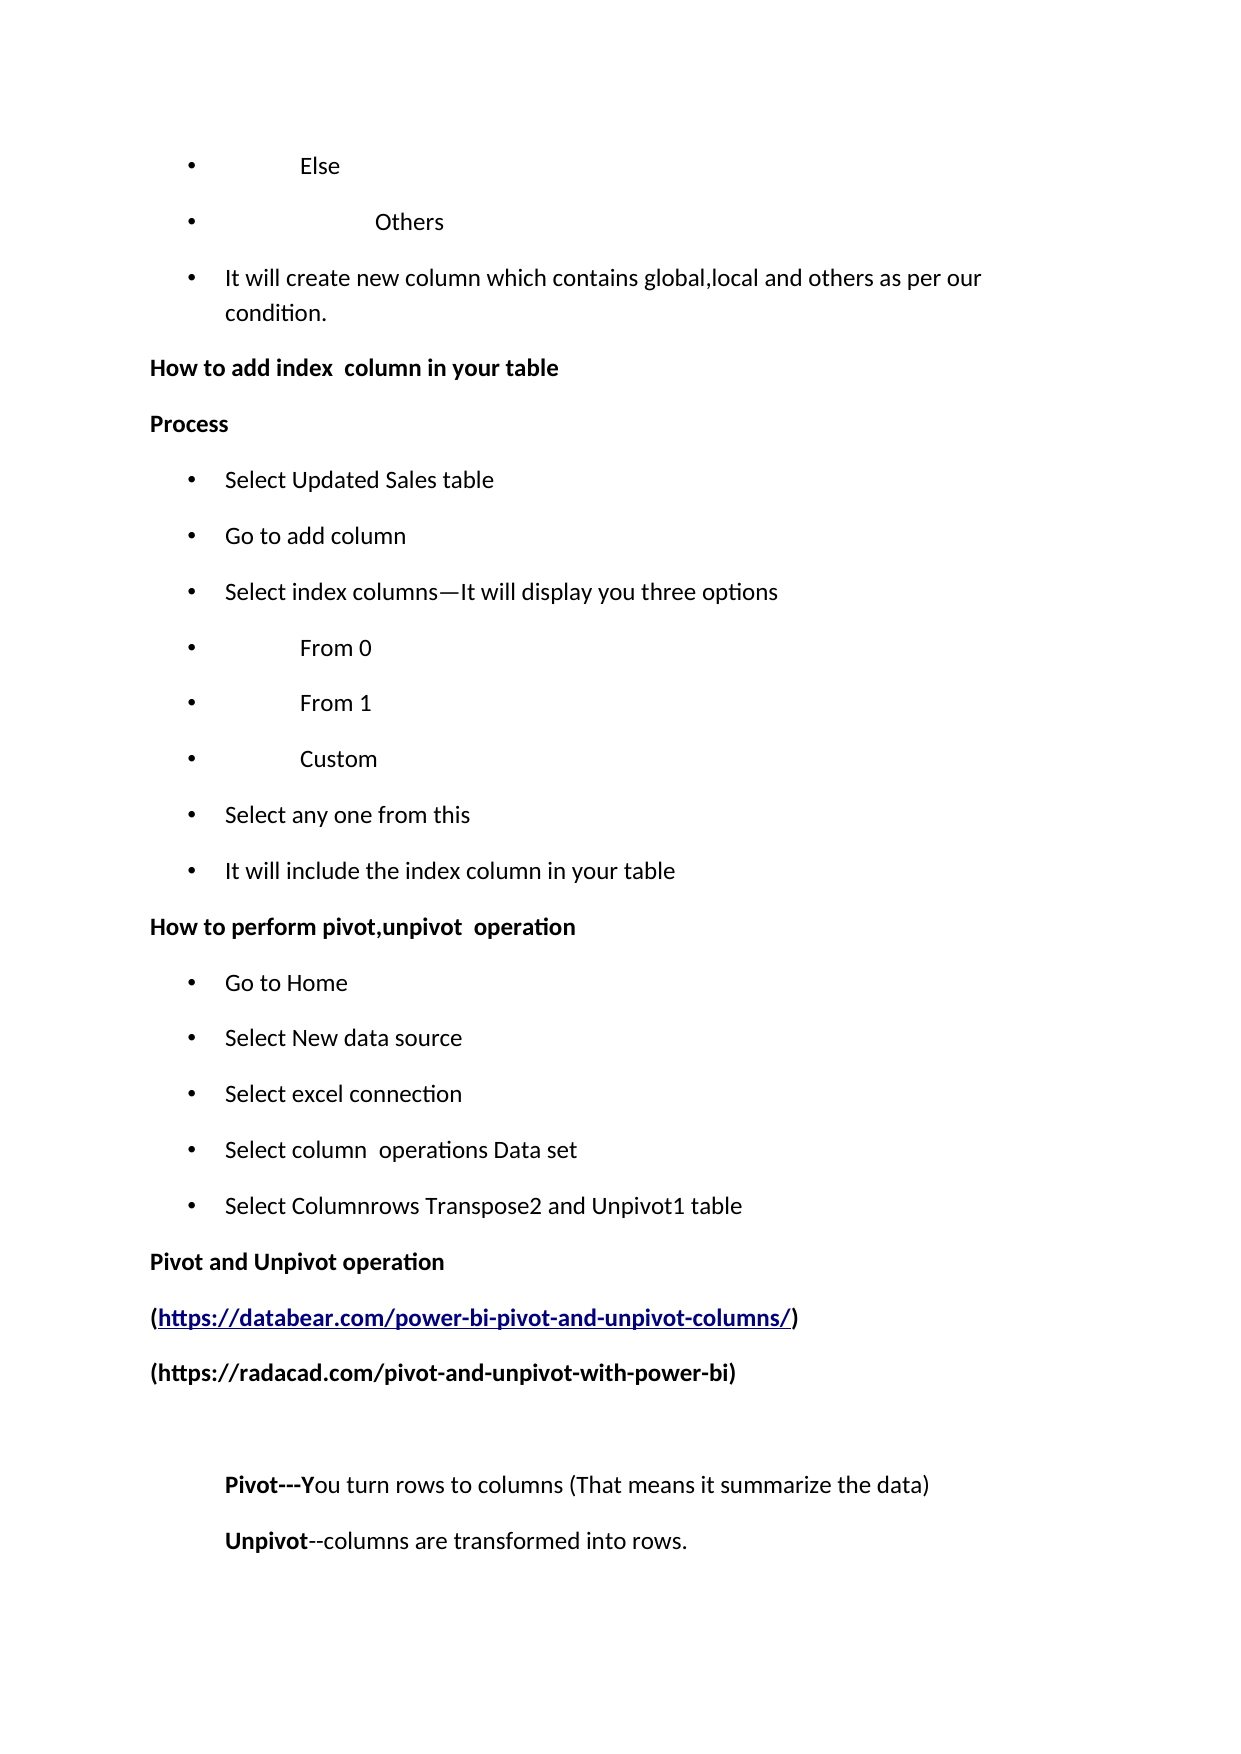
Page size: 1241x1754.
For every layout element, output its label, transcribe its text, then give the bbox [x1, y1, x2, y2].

text How to add index column in your table [150, 352, 1090, 383]
list From 0 [187, 632, 1090, 662]
list Others [187, 206, 1090, 236]
text Pivot and Unpivot operation [150, 1246, 1090, 1276]
list Select any one from this [187, 799, 1090, 830]
list It will create new column which contains global,local and others as per our condition. [187, 262, 1090, 327]
text Process [150, 408, 1090, 439]
text Unpivot--columns are transformed into rows. [150, 1525, 1090, 1556]
text (https://databear.com/power-bi-pivot-and-unpivot-columns/) [150, 1302, 1090, 1332]
text Pivot---You turn rows to columns (That means it summarize the data) [150, 1469, 1090, 1500]
list Select Updated Sales table [187, 464, 1090, 495]
list Select Columnrows Transpose2 and Unpivot1 table [187, 1190, 1090, 1221]
list Select column operations Data set [187, 1134, 1090, 1165]
list From 1 [187, 687, 1090, 718]
list It will include the index column in your table [187, 855, 1090, 886]
text (https://radacad.com/pivot-and-unpivot-with-power-bi) [150, 1357, 1090, 1388]
list Go to add column [187, 520, 1090, 551]
text How to perform pivot,unpivot operation [150, 911, 1090, 941]
list Select excel connection [187, 1078, 1090, 1109]
list Go to Home [187, 967, 1090, 997]
list Custom [187, 743, 1090, 774]
list Else [187, 150, 1090, 181]
list Select New data source [187, 1022, 1090, 1053]
list Select index columns—It will display you three options [187, 576, 1090, 606]
